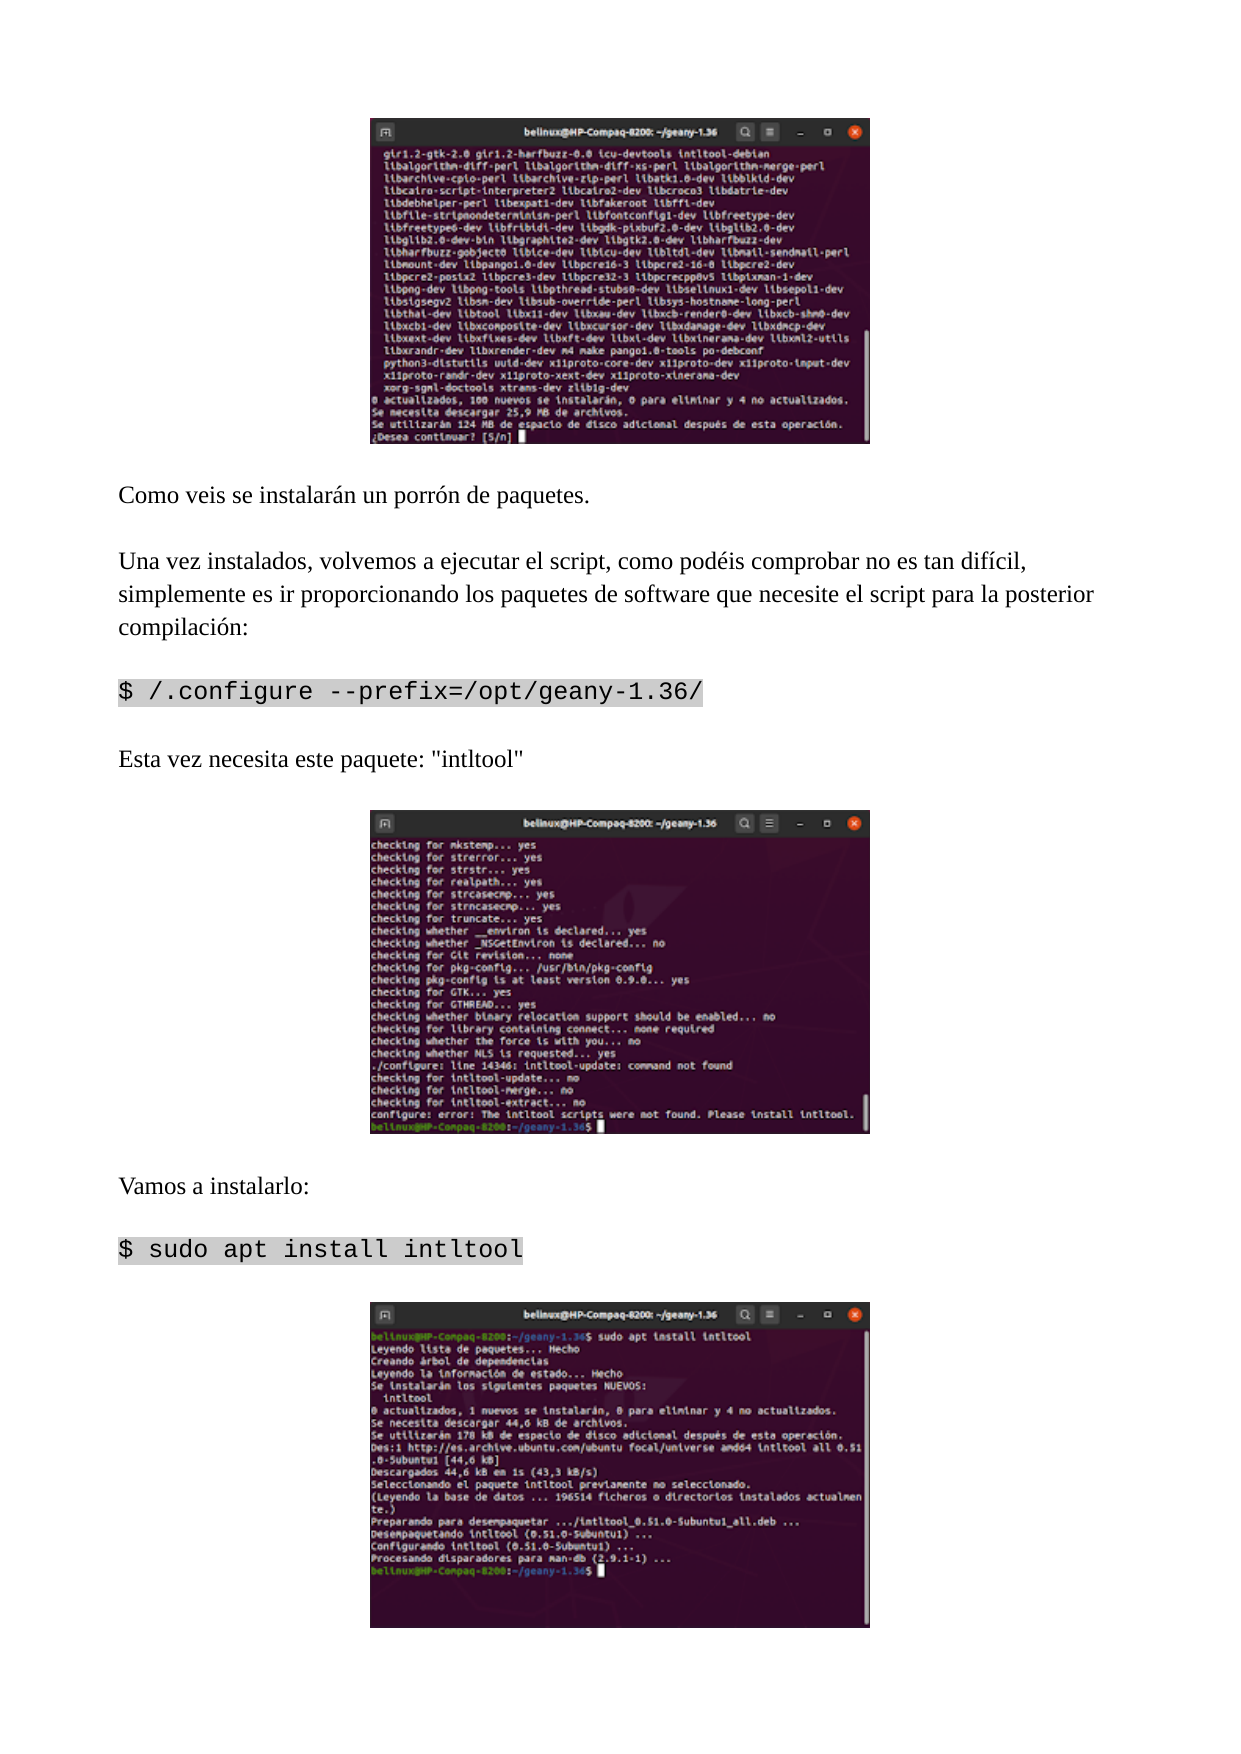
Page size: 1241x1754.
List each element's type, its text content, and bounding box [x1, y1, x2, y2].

text Vamos a instalarlo: [118, 1171, 1122, 1199]
picture [370, 118, 870, 444]
text Como veis se instalarán un porrón de paquetes. [118, 480, 1122, 509]
picture [370, 810, 870, 1134]
text $ /.configure --prefix=/opt/geany-1.36/ [118, 678, 1122, 707]
picture [370, 1302, 870, 1628]
text Esta vez necesita este paquete: "intltool" [118, 744, 1122, 773]
text $ sudo apt install intltool [118, 1237, 1122, 1265]
text Una vez instalados, volvemos a ejecutar el script, como podéis comprobar no es tan difícil, simplemente es ir proporcionando los paquetes de software que necesite el script para la posterior compilación: [118, 546, 1122, 641]
